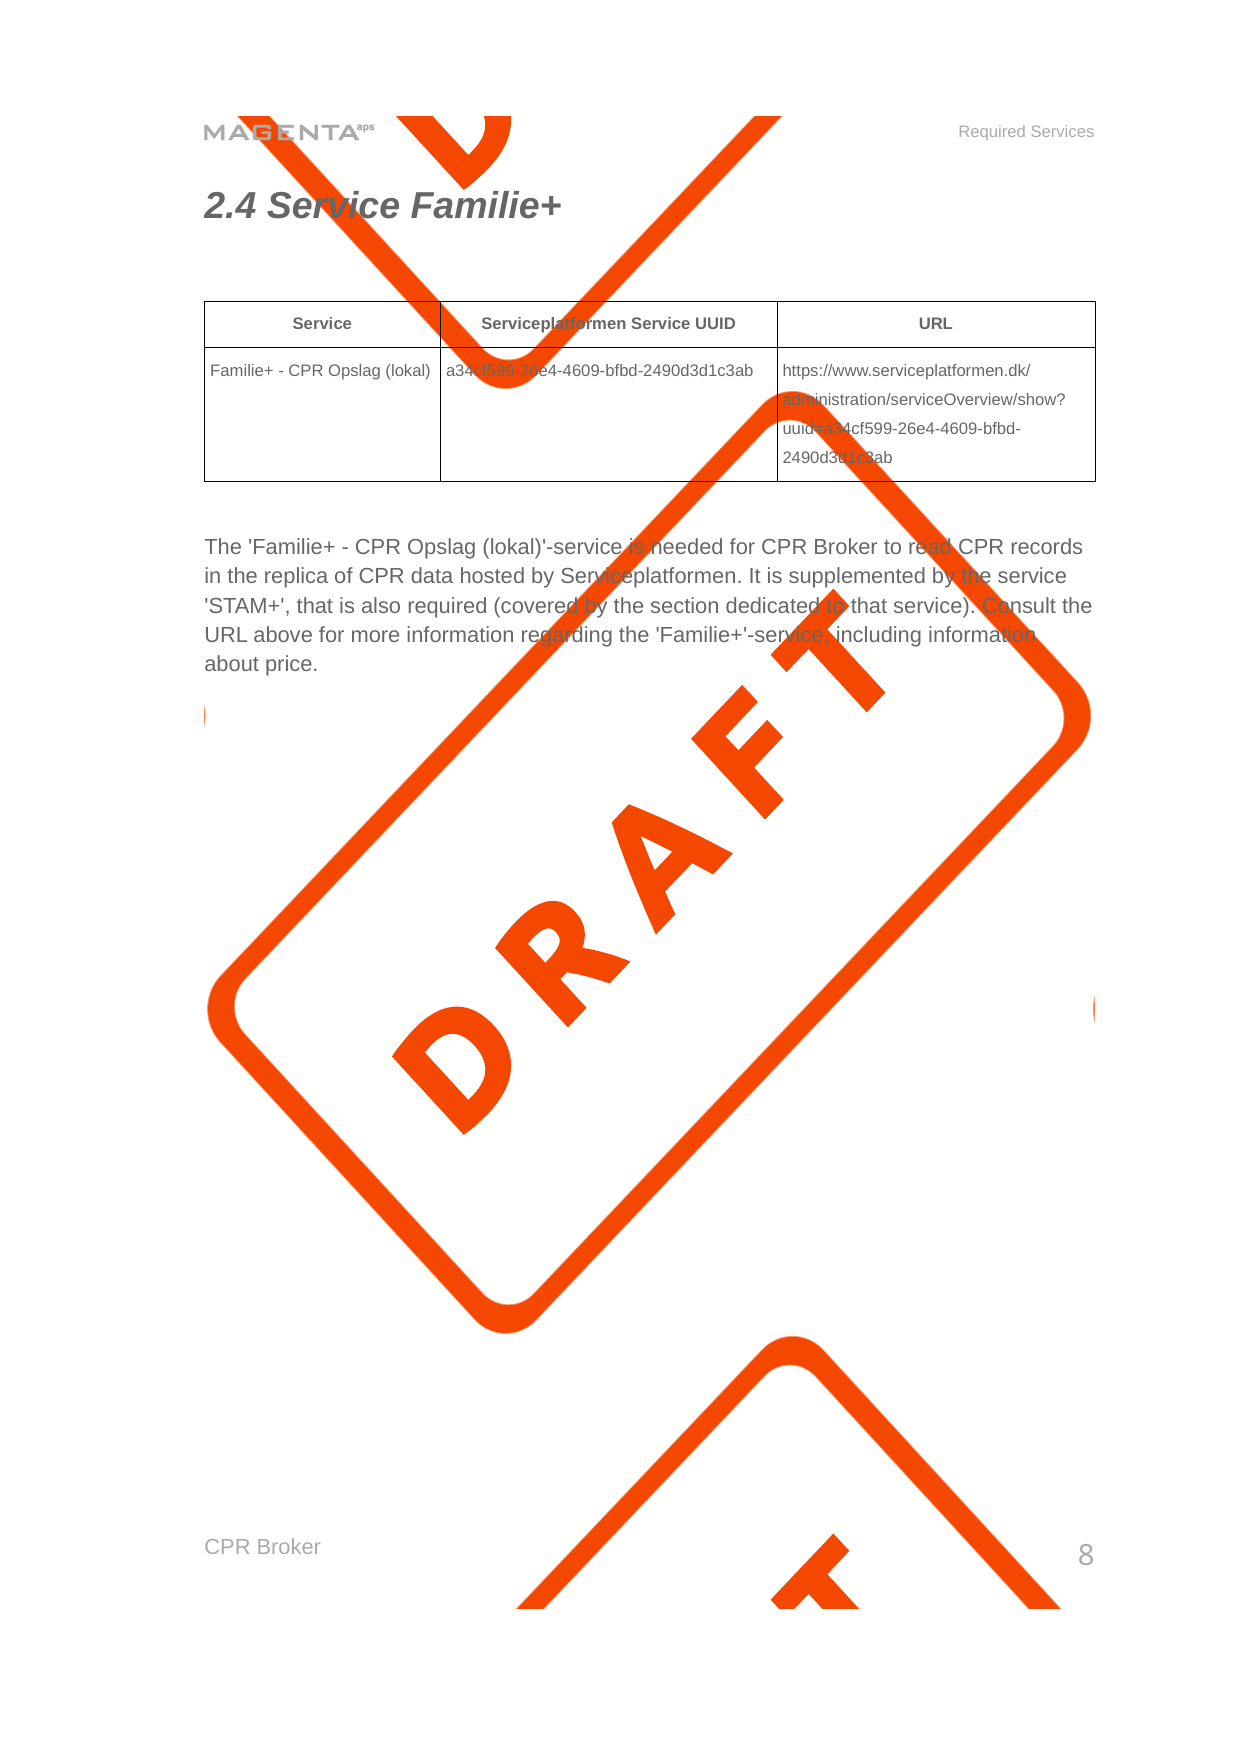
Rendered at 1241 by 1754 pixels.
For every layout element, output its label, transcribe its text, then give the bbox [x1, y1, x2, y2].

subtitle Service Familie+ [204, 171, 1094, 230]
table_cell Familie+ - CPR Opslag (lokal) [205, 348, 440, 481]
table_header URL [778, 302, 1095, 347]
table_cell https://www.serviceplatformen.dk/administration/serviceOverview/show?uuid=a34cf599-26e4-4609-bfbd-2490d3d1c3ab [778, 348, 1095, 481]
table_cell a34cf599-26e4-4609-bfbd-2490d3d1c3ab [441, 348, 777, 481]
table_header Serviceplatformen Service UUID [441, 302, 777, 347]
table_header Service [205, 302, 440, 347]
text The 'Familie+ - CPR Opslag (lokal)'-service is needed for CPR Broker to read CPR records in the replica of CPR data hosted by Serviceplatformen. It is supplemented by the service 'STAM+', that is also required (covered by the section dedicated to that service). Consult the URL above for more information regarding the 'Familie+'-service, including information about price. [204, 531, 1094, 677]
